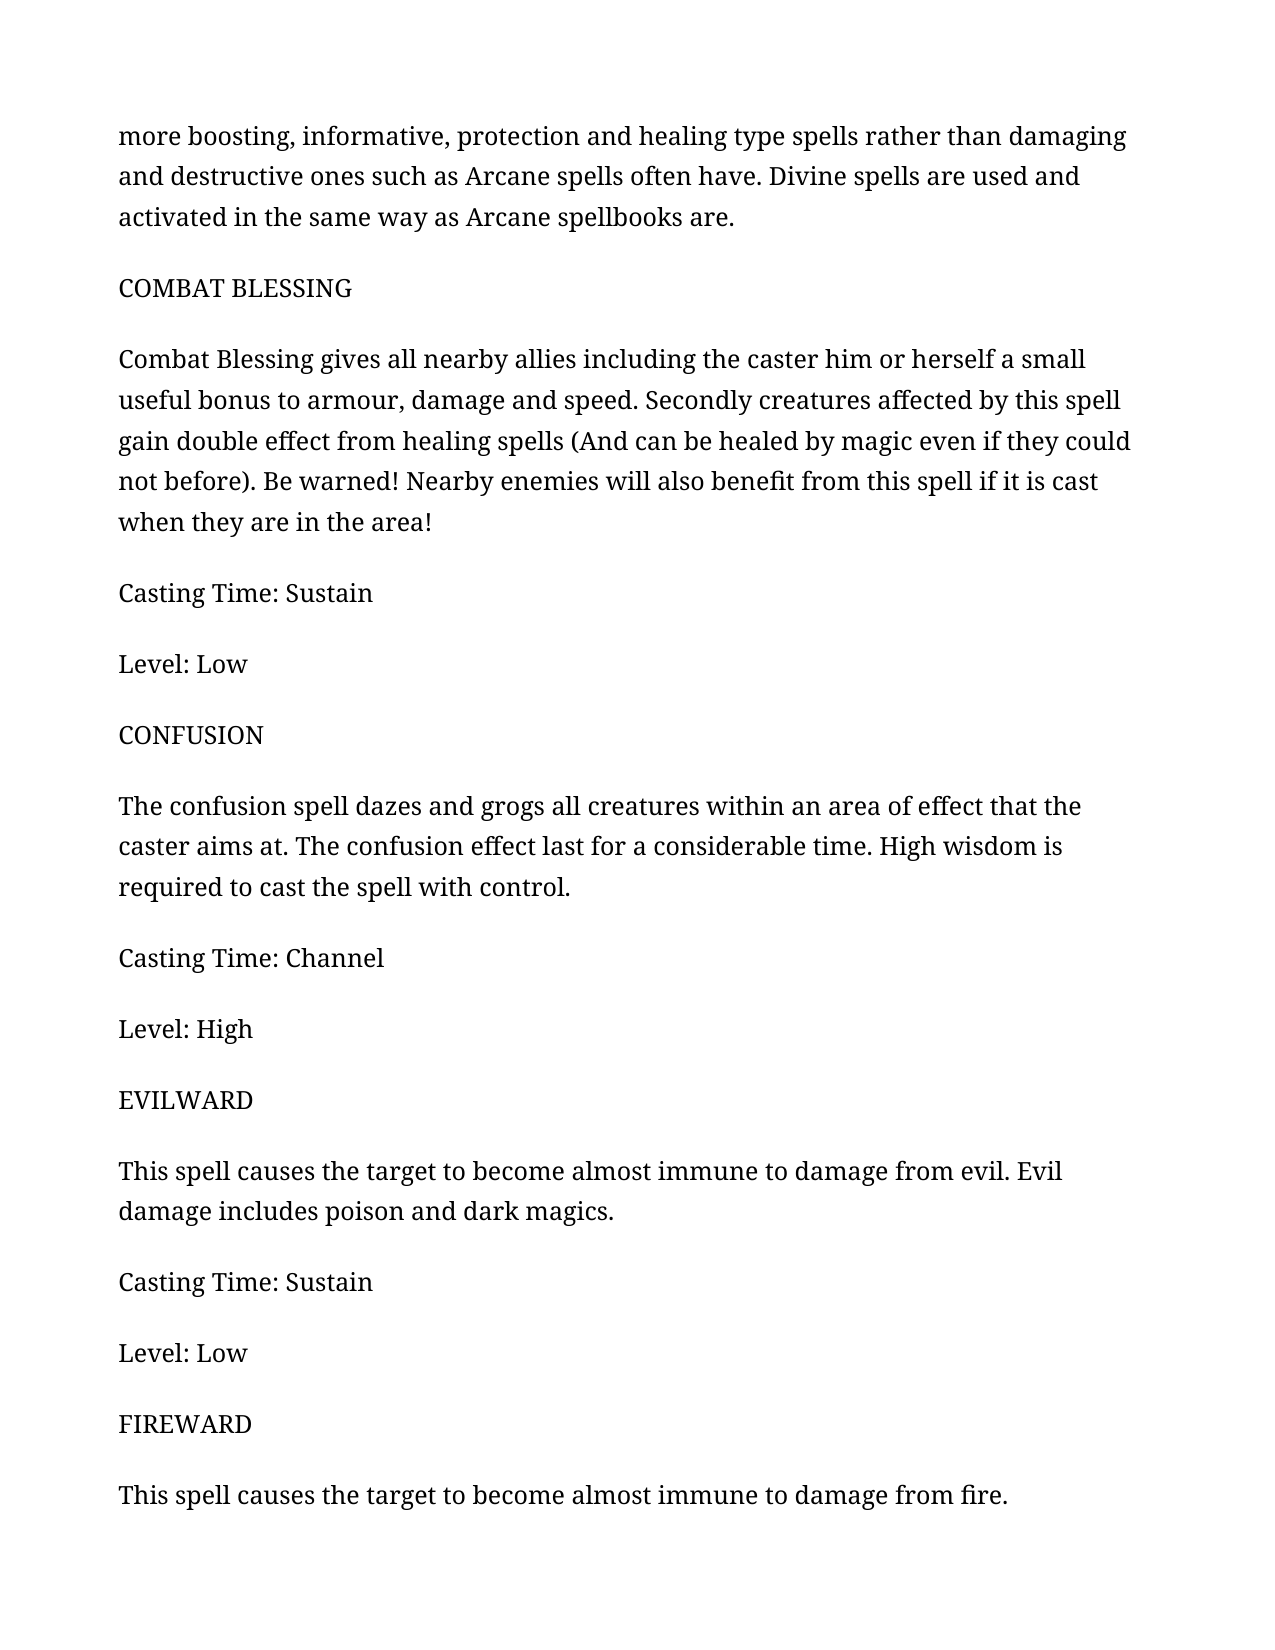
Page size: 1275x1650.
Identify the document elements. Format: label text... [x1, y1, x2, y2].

text Combat Blessing gives all nearby allies including the caster him or herself a small useful bonus to armour, damage and speed. Secondly creatures affected by this spell gain double effect from healing spells (And can be healed by magic even if they could not before). Be warned! Nearby enemies will also benefit from this spell if it is cast when they are in the area! [118, 341, 1157, 539]
text Level: Low [118, 1336, 1157, 1370]
text FIREWARD [118, 1406, 1157, 1441]
text Casting Time: Sustain [118, 1265, 1157, 1299]
text Casting Time: Sustain [118, 576, 1157, 610]
text EVILWARD [118, 1082, 1157, 1116]
text This spell causes the target to become almost immune to damage from fire. [118, 1477, 1157, 1511]
text COMBAT BLESSING [118, 271, 1157, 305]
text Level: Low [118, 646, 1157, 681]
text more boosting, informative, protection and healing type spells rather than damaging and destructive ones such as Arcane spells often have. Divine spells are used and activated in the same way as Arcane spellbooks are. [118, 118, 1157, 234]
text CONFUSION [118, 717, 1157, 751]
text Level: High [118, 1011, 1157, 1046]
text The confusion spell dazes and grogs all creatures within an area of effect that the caster aims at. The confusion effect last for a considerable time. High wisdom is required to cast the spell with control. [118, 788, 1157, 904]
text Casting Time: Channel [118, 941, 1157, 975]
text This spell causes the target to become almost immune to damage from evil. Evil damage includes poison and dark magics. [118, 1153, 1157, 1228]
